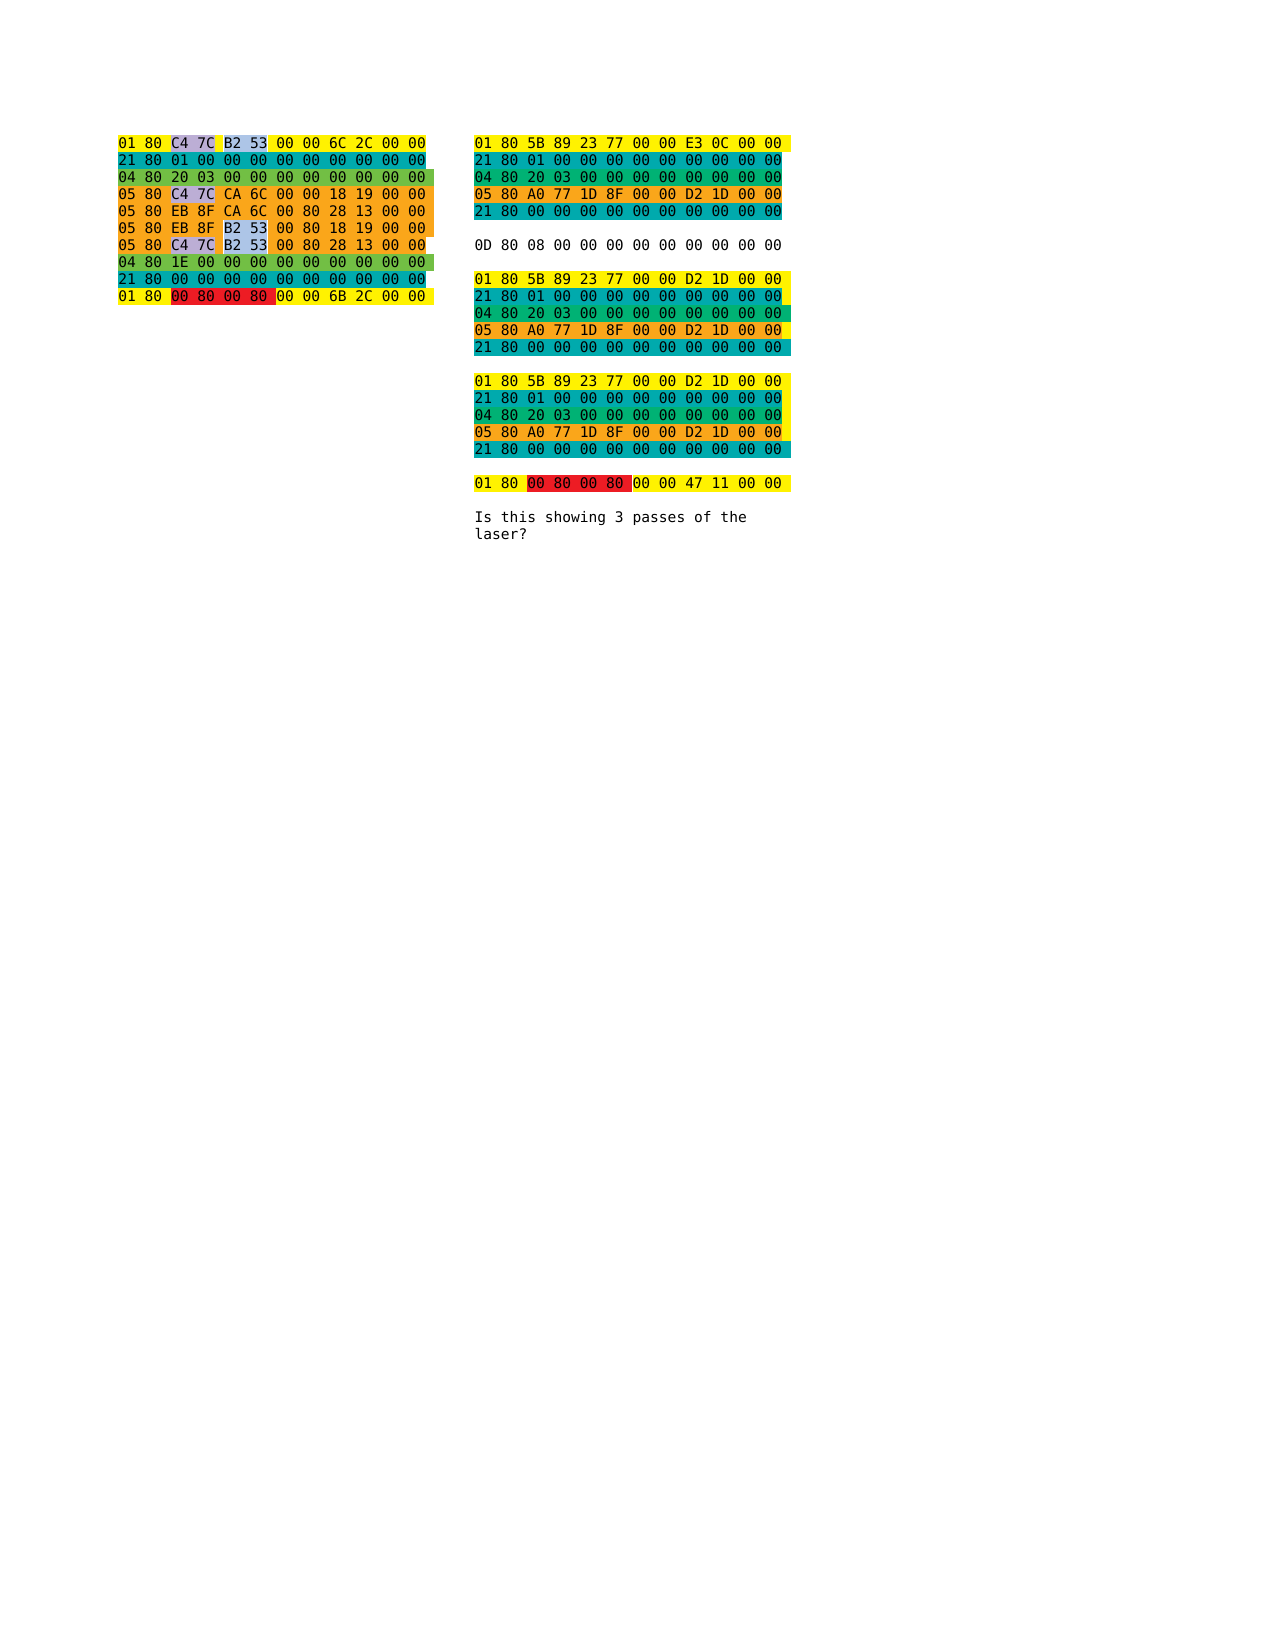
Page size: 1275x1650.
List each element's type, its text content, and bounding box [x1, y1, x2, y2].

text 04 80 1E 00 00 00 00 00 00 00 00 00 [118, 254, 444, 271]
text 05 80 EB 8F CA 6C 00 80 28 13 00 00 [118, 203, 444, 220]
text 01 80 5B 89 23 77 00 00 E3 0C 00 00 21 80 01 00 00 00 00 00 00 00 00 00 04 80 20 03 00 00 00 00 00 00 00 00 05 80 A0 77 1D 8F 00 00 D2 1D 00 00 21 80 00 00 00 00 00 00 00 00 00 00 [474, 135, 801, 220]
text 01 80 5B 89 23 77 00 00 D2 1D 00 00 21 80 01 00 00 00 00 00 00 00 00 00 04 80 20 03 00 00 00 00 00 00 00 00 [474, 271, 801, 322]
text 01 80 00 80 00 80 00 00 6B 2C 00 00 [118, 288, 444, 305]
text 01 80 C4 7C B2 53 00 00 6C 2C 00 00 [118, 135, 444, 152]
text 01 80 00 80 00 80 00 00 47 11 00 00 [474, 475, 801, 492]
text 21 80 00 00 00 00 00 00 00 00 00 00 [118, 271, 444, 288]
text 01 80 5B 89 23 77 00 00 D2 1D 00 00 21 80 01 00 00 00 00 00 00 00 00 00 04 80 20 03 00 00 00 00 00 00 00 00 05 80 A0 77 1D 8F 00 00 D2 1D 00 00 21 80 00 00 00 00 00 00 00 00 00 00 [474, 373, 801, 458]
text 05 80 EB 8F B2 53 00 80 18 19 00 00 [118, 220, 444, 237]
text 04 80 20 03 00 00 00 00 00 00 00 00 [118, 169, 444, 186]
text 05 80 A0 77 1D 8F 00 00 D2 1D 00 00 21 80 00 00 00 00 00 00 00 00 00 00 [474, 322, 801, 356]
text 0D 80 08 00 00 00 00 00 00 00 00 00 [474, 237, 801, 254]
text 05 80 C4 7C CA 6C 00 00 18 19 00 00 [118, 186, 444, 203]
text 05 80 C4 7C B2 53 00 80 28 13 00 00 [118, 237, 444, 254]
text Is this showing 3 passes of the laser? [474, 509, 801, 543]
text 21 80 01 00 00 00 00 00 00 00 00 00 [118, 152, 444, 169]
